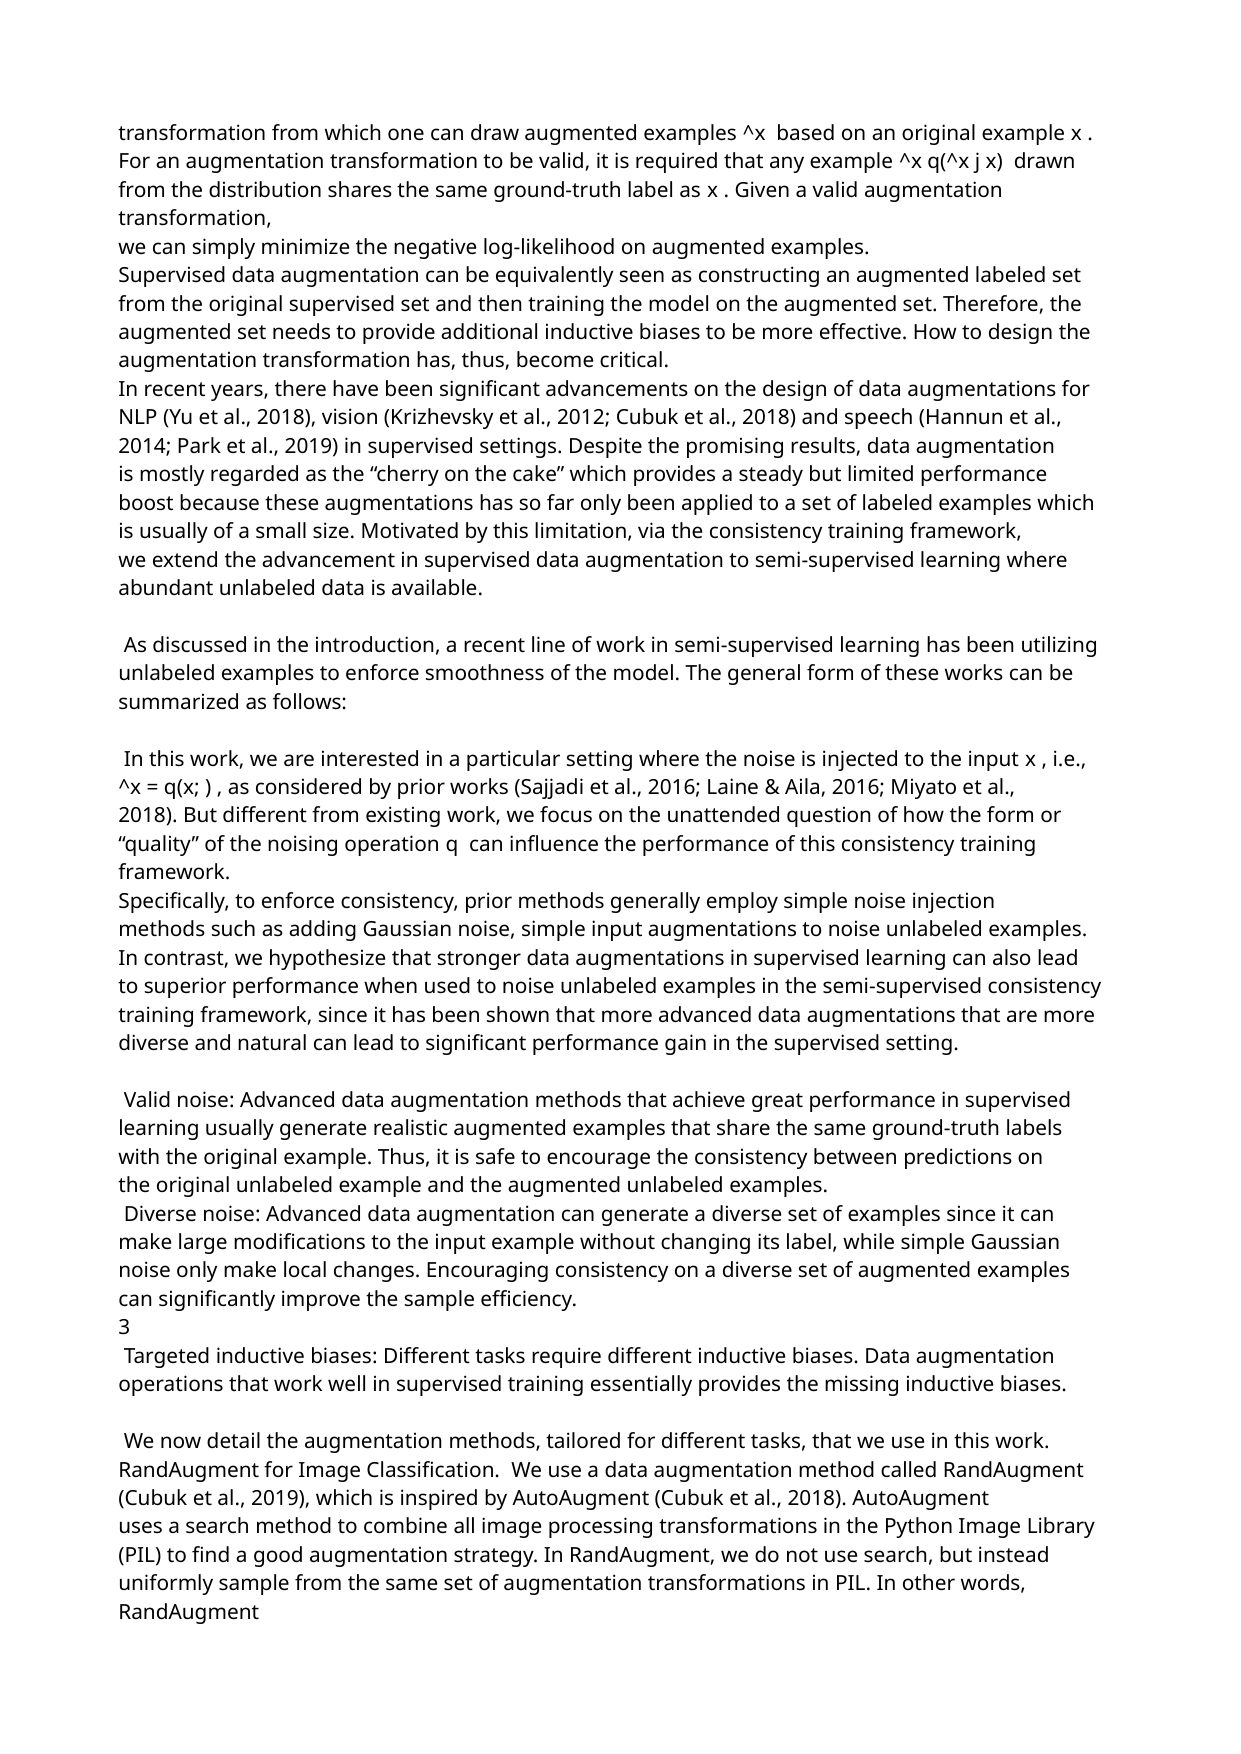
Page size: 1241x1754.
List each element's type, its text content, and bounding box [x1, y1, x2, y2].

text As discussed in the introduction, a recent line of work in semi-supervised learning has been utilizing [118, 630, 1122, 658]
text we can simply minimize the negative log-likelihood on augmented examples. [118, 232, 1122, 260]
text unlabeled examples to enforce smoothness of the model. The general form of these works can be [118, 658, 1122, 687]
text For an augmentation transformation to be valid, it is required that any example ^x q(^x j x) drawn [118, 147, 1122, 175]
text uniformly sample from the same set of augmentation transformations in PIL. In other words, RandAugment [118, 1568, 1122, 1625]
text is mostly regarded as the “cherry on the cake” which provides a steady but limited performance [118, 459, 1122, 488]
text noise only make local changes. Encouraging consistency on a diverse set of augmented examples [118, 1256, 1122, 1284]
text methods such as adding Gaussian noise, simple input augmentations to noise unlabeled examples. [118, 914, 1122, 943]
text (Cubuk et al., 2019), which is inspired by AutoAugment (Cubuk et al., 2018). AutoAugment [118, 1483, 1122, 1512]
text augmentation transformation has, thus, become critical. [118, 346, 1122, 374]
text We now detail the augmentation methods, tailored for different tasks, that we use in this work. [118, 1426, 1122, 1455]
text to superior performance when used to noise unlabeled examples in the semi-supervised consistency [118, 971, 1122, 1000]
text ^x = q(x; ) , as considered by prior works (Sajjadi et al., 2016; Laine & Aila, 2016; Miyato et al., [118, 772, 1122, 801]
text 2018). But different from existing work, we focus on the unattended question of how the form or [118, 801, 1122, 829]
text 2014; Park et al., 2019) in supervised settings. Despite the promising results, data augmentation [118, 431, 1122, 459]
text In recent years, there have been significant advancements on the design of data augmentations for [118, 374, 1122, 402]
text Targeted inductive biases: Different tasks require different inductive biases. Data augmentation [118, 1341, 1122, 1369]
text abundant unlabeled data is available. [118, 573, 1122, 602]
text training framework, since it has been shown that more advanced data augmentations that are more [118, 1000, 1122, 1028]
text learning usually generate realistic augmented examples that share the same ground-truth labels [118, 1113, 1122, 1142]
text with the original example. Thus, it is safe to encourage the consistency between predictions on [118, 1142, 1122, 1170]
text can significantly improve the sample efficiency. [118, 1284, 1122, 1312]
text Valid noise: Advanced data augmentation methods that achieve great performance in supervised [118, 1085, 1122, 1113]
text diverse and natural can lead to significant performance gain in the supervised setting. [118, 1028, 1122, 1057]
text we extend the advancement in supervised data augmentation to semi-supervised learning where [118, 545, 1122, 573]
text In contrast, we hypothesize that stronger data augmentations in supervised learning can also lead [118, 943, 1122, 971]
text the original unlabeled example and the augmented unlabeled examples. [118, 1170, 1122, 1199]
text Specifically, to enforce consistency, prior methods generally employ simple noise injection [118, 886, 1122, 914]
text from the original supervised set and then training the model on the augmented set. Therefore, the [118, 289, 1122, 317]
text operations that work well in supervised training essentially provides the missing inductive biases. [118, 1369, 1122, 1398]
text summarized as follows: [118, 687, 1122, 715]
text transformation from which one can draw augmented examples ^x based on an original example x . [118, 118, 1122, 147]
text “quality” of the noising operation q can influence the performance of this consistency training framework. [118, 829, 1122, 886]
text is usually of a small size. Motivated by this limitation, via the consistency training framework, [118, 516, 1122, 545]
text Supervised data augmentation can be equivalently seen as constructing an augmented labeled set [118, 260, 1122, 289]
text In this work, we are interested in a particular setting where the noise is injected to the input x , i.e., [118, 744, 1122, 772]
text NLP (Yu et al., 2018), vision (Krizhevsky et al., 2012; Cubuk et al., 2018) and speech (Hannun et al., [118, 402, 1122, 431]
text augmented set needs to provide additional inductive biases to be more effective. How to design the [118, 317, 1122, 346]
text make large modifications to the input example without changing its label, while simple Gaussian [118, 1227, 1122, 1256]
text boost because these augmentations has so far only been applied to a set of labeled examples which [118, 488, 1122, 516]
text 3 [118, 1312, 1122, 1341]
text from the distribution shares the same ground-truth label as x . Given a valid augmentation transformation, [118, 175, 1122, 232]
text uses a search method to combine all image processing transformations in the Python Image Library [118, 1512, 1122, 1540]
text (PIL) to find a good augmentation strategy. In RandAugment, we do not use search, but instead [118, 1540, 1122, 1568]
text Diverse noise: Advanced data augmentation can generate a diverse set of examples since it can [118, 1199, 1122, 1227]
text RandAugment for Image Classification. We use a data augmentation method called RandAugment [118, 1455, 1122, 1483]
